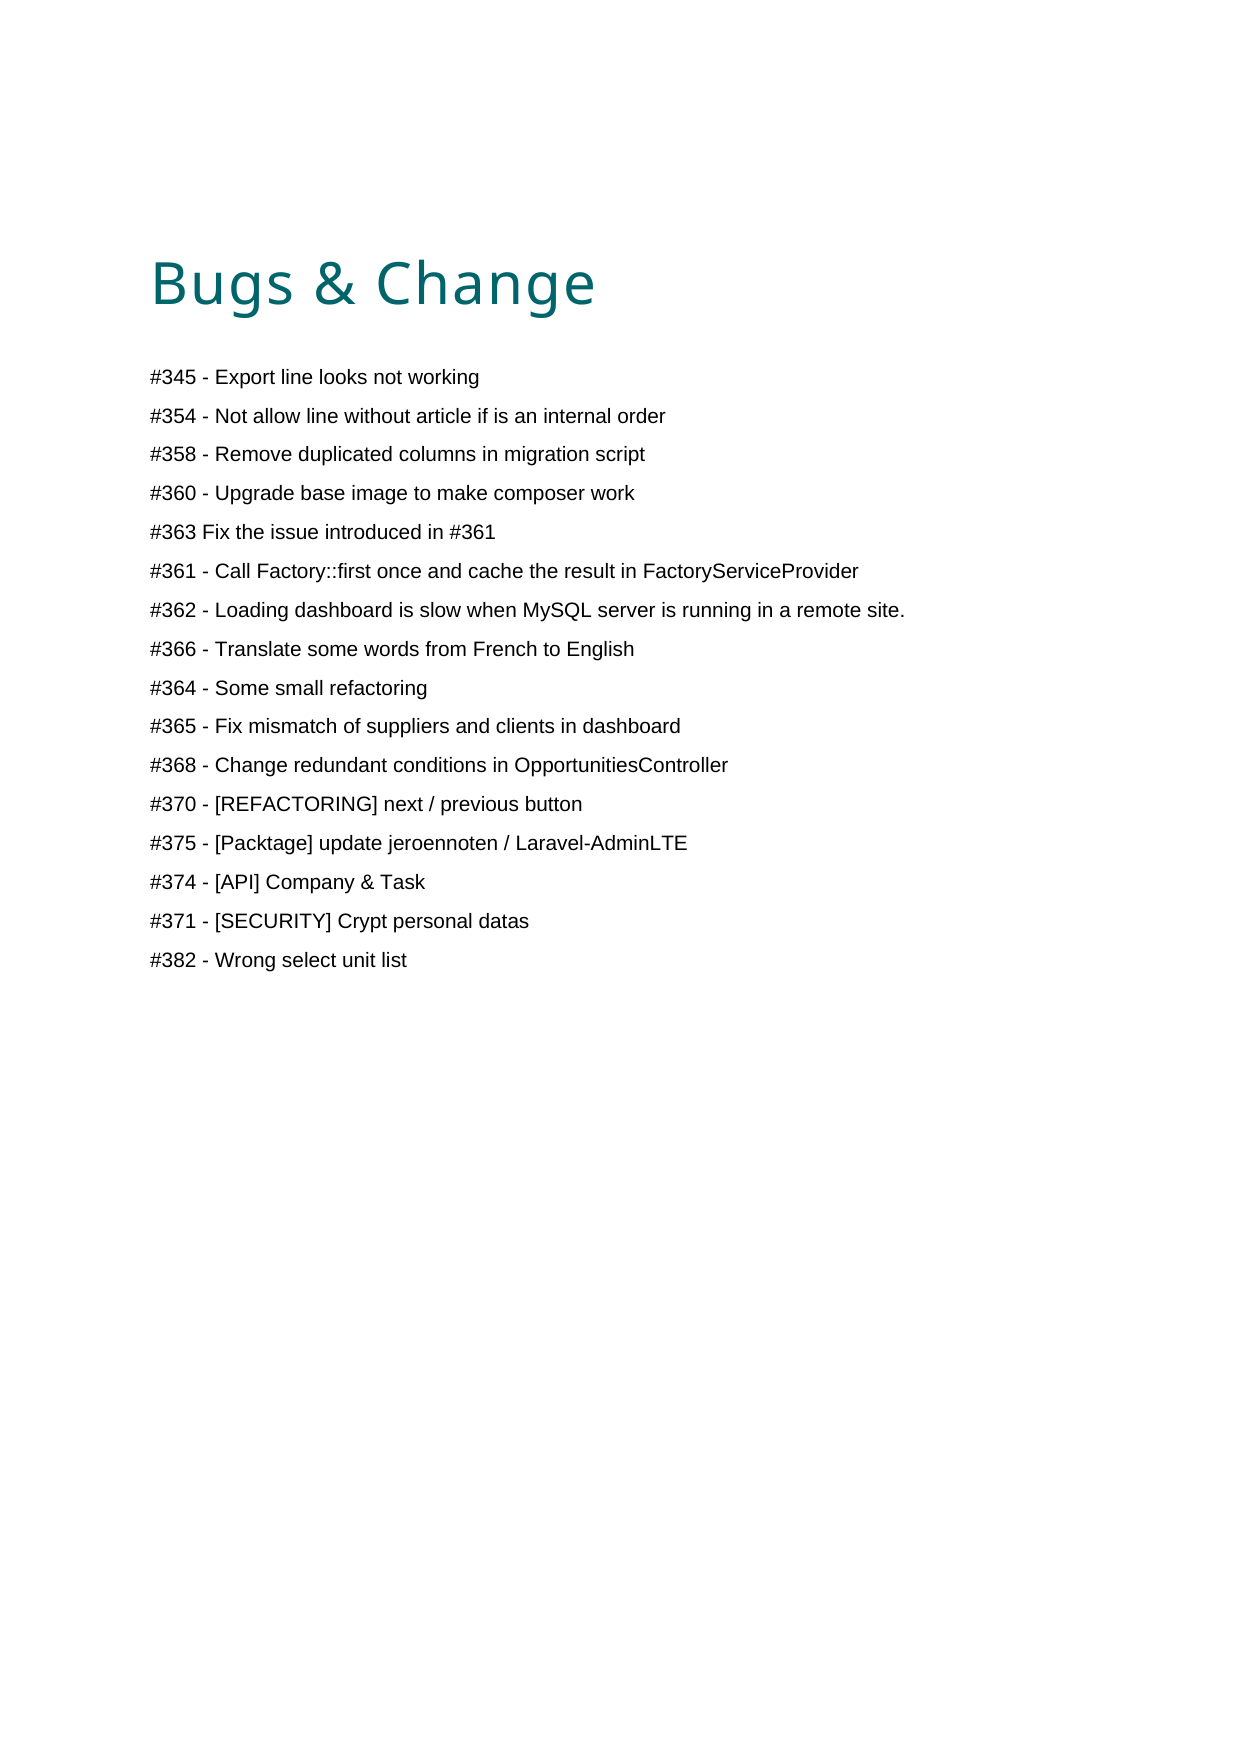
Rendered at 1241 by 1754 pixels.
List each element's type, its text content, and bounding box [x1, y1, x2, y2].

text #345 - Export line looks not working [150, 364, 1090, 388]
text #371 - [SECURITY] Crypt personal datas [150, 908, 1090, 932]
text #375 - [Packtage] update jeroennoten / Laravel-AdminLTE [150, 831, 1090, 855]
text #358 - Remove duplicated columns in migration script [150, 442, 1090, 466]
text #354 - Not allow line without article if is an internal order [150, 403, 1090, 427]
text #363 Fix the issue introduced in #361 [150, 520, 1090, 544]
text #382 - Wrong select unit list [150, 947, 1090, 971]
text #374 - [API] Company & Task [150, 870, 1090, 894]
text #365 - Fix mismatch of suppliers and clients in dashboard [150, 714, 1090, 738]
subtitle Bugs & Change [150, 242, 1090, 322]
text #362 - Loading dashboard is slow when MySQL server is running in a remote site. [150, 598, 1090, 622]
text #361 - Call Factory::first once and cache the result in FactoryServiceProvider [150, 559, 1090, 583]
text #366 - Translate some words from French to English [150, 637, 1090, 661]
text #364 - Some small refactoring [150, 675, 1090, 699]
text #368 - Change redundant conditions in OpportunitiesController [150, 753, 1090, 777]
text #360 - Upgrade base image to make composer work [150, 481, 1090, 505]
text #370 - [REFACTORING] next / previous button [150, 792, 1090, 816]
